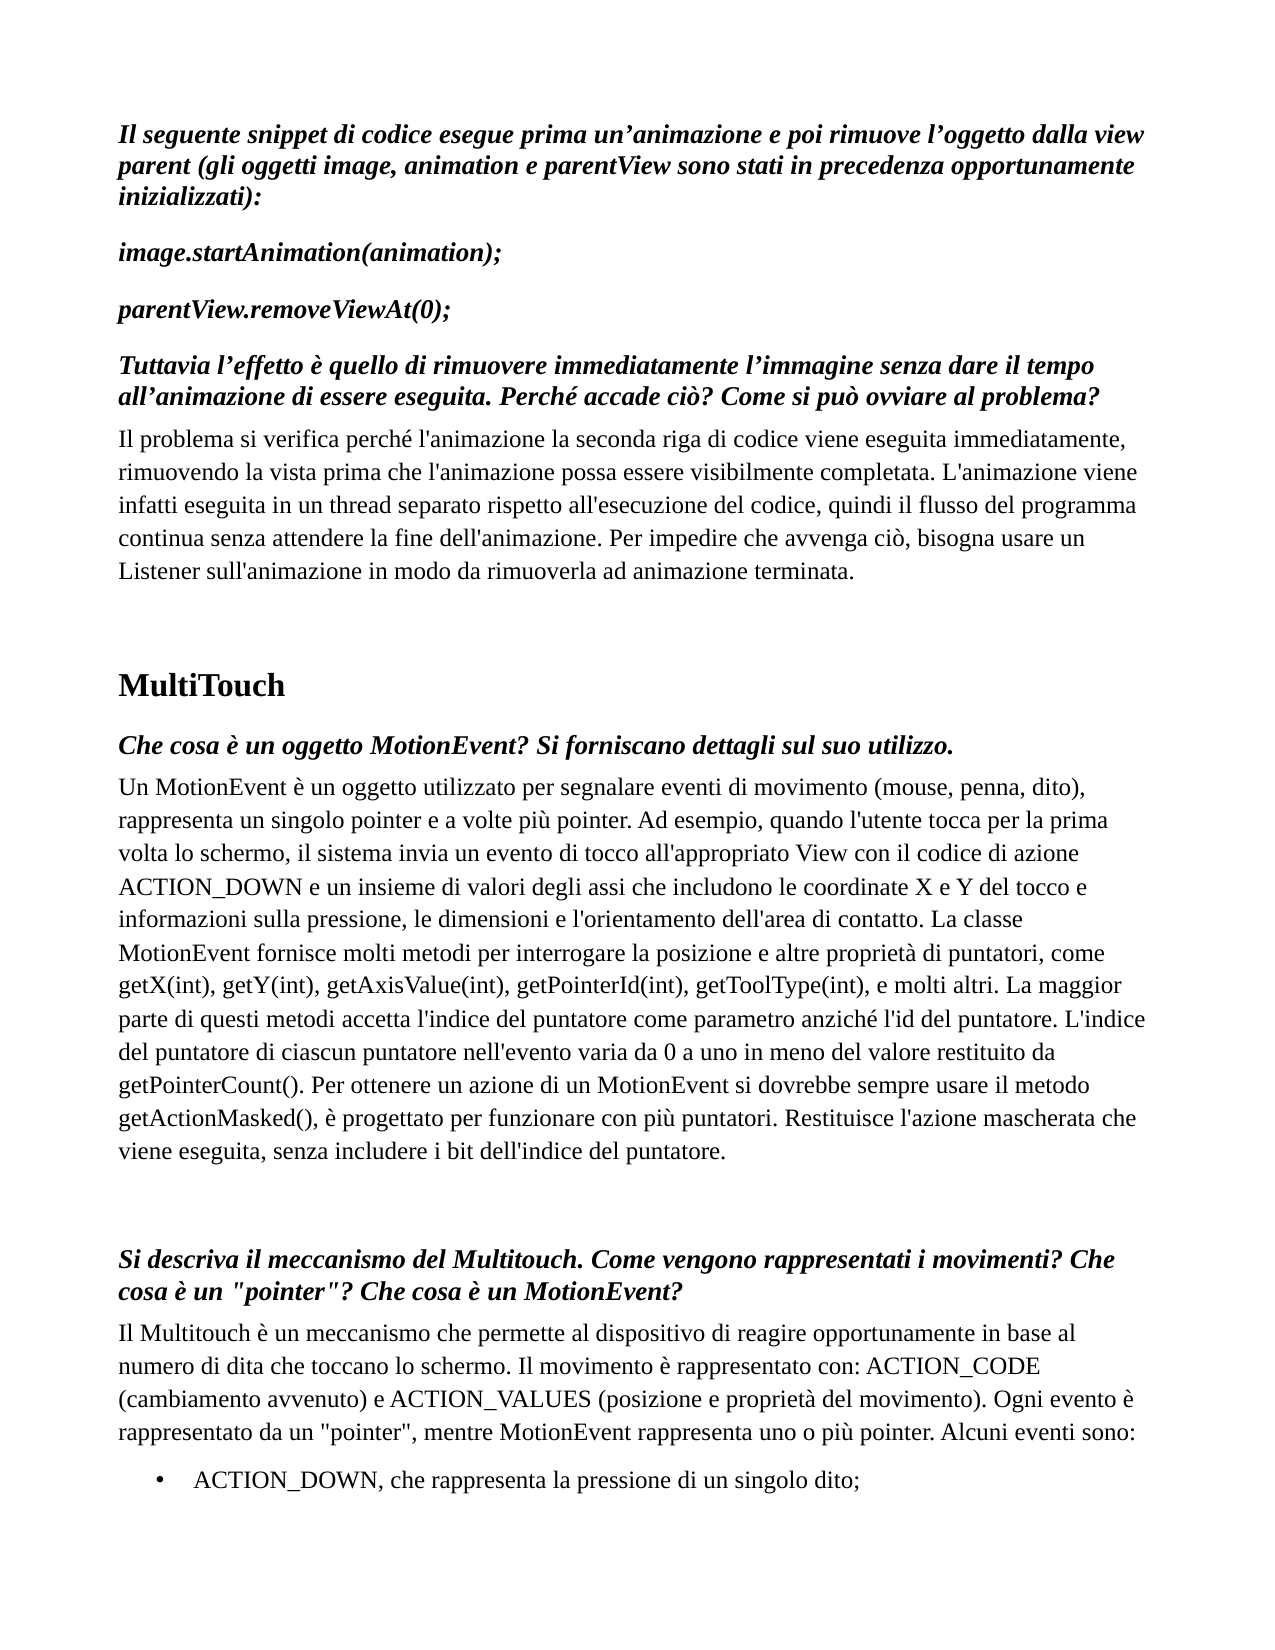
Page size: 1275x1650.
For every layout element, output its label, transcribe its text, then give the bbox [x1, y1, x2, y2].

subtitle MultiTouch [118, 666, 1157, 704]
subtitle Il seguente snippet di codice esegue prima un’animazione e poi rimuove l’oggetto dalla view parent (gli oggetti image, animation e parentView sono stati in precedenza opportunamente inizializzati): [118, 118, 1157, 212]
text Un MotionEvent è un oggetto utilizzato per segnalare eventi di movimento (mouse, penna, dito), rappresenta un singolo pointer e a volte più pointer. Ad esempio, quando l'utente tocca per la prima volta lo schermo, il sistema invia un evento di tocco all'appropriato View con il codice di azione ACTION_DOWN e un insieme di valori degli assi che includono le coordinate X e Y del tocco e informazioni sulla pressione, le dimensioni e l'orientamento dell'area di contatto. La classe MotionEvent fornisce molti metodi per interrogare la posizione e altre proprietà di puntatori, come getX(int), getY(int), getAxisValue(int), getPointerId(int), getToolType(int), e molti altri. La maggior parte di questi metodi accetta l'indice del puntatore come parametro anziché l'id del puntatore. L'indice del puntatore di ciascun puntatore nell'evento varia da 0 a uno in meno del valore restituito da getPointerCount(). Per ottenere un azione di un MotionEvent si dovrebbe sempre usare il metodo getActionMasked(), è progettato per funzionare con più puntatori. Restituisce l'azione mascherata che viene eseguita, senza includere i bit dell'indice del puntatore. [118, 772, 1157, 1164]
subtitle image.startAnimation(animation); [118, 237, 1157, 268]
subtitle Che cosa è un oggetto MotionEvent? Si forniscano dettagli sul suo utilizzo. [118, 729, 1157, 760]
text Il Multitouch è un meccanismo che permette al dispositivo di reagire opportunamente in base al numero di dita che toccano lo schermo. Il movimento è rappresentato con: ACTION_CODE (cambiamento avvenuto) e ACTION_VALUES (posizione e proprietà del movimento). Ogni evento è rappresentato da un "pointer", mentre MotionEvent rappresenta uno o più pointer. Alcuni eventi sono: [118, 1318, 1157, 1446]
text Il problema si verifica perché l'animazione la seconda riga di codice viene eseguita immediatamente, rimuovendo la vista prima che l'animazione possa essere visibilmente completata. L'animazione viene infatti eseguita in un thread separato rispetto all'esecuzione del codice, quindi il flusso del programma continua senza attendere la fine dell'animazione. Per impedire che avvenga ciò, bisogna usare un Listener sull'animazione in modo da rimuoverla ad animazione terminata. [118, 424, 1157, 584]
subtitle parentView.removeViewAt(0); [118, 293, 1157, 324]
list ACTION_DOWN, che rappresenta la pressione di un singolo dito; [156, 1465, 1157, 1494]
subtitle Tuttavia l’effetto è quello di rimuovere immediatamente l’immagine senza dare il tempo all’animazione di essere eseguita. Perché accade ciò? Come si può ovviare al problema? [118, 349, 1157, 411]
subtitle Si descriva il meccanismo del Multitouch. Come vengono rappresentati i movimenti? Che cosa è un "pointer"? Che cosa è un MotionEvent? [118, 1243, 1157, 1306]
